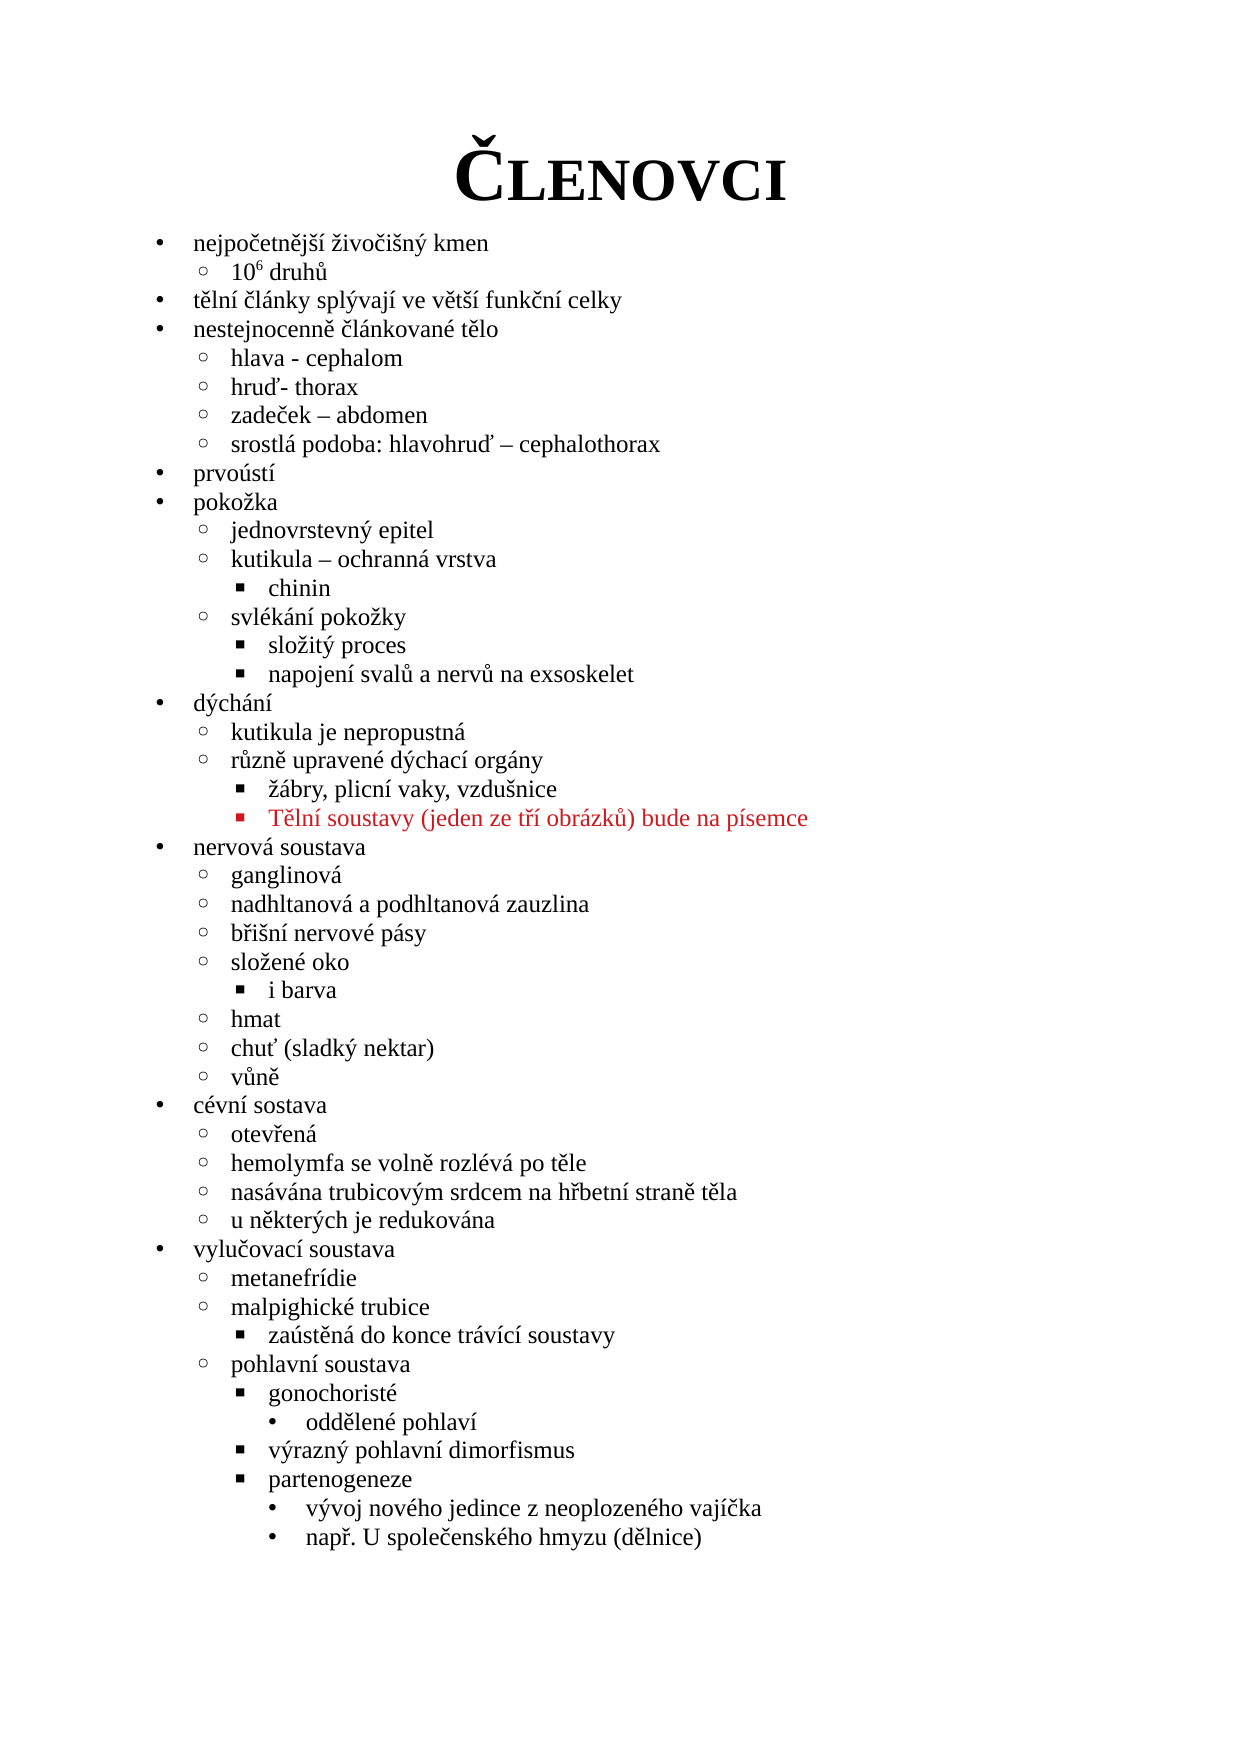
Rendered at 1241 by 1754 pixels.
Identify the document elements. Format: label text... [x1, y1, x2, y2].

list nestejnocenně článkované tělo [156, 314, 1122, 343]
list hmat [193, 1004, 1122, 1033]
list i barva [231, 975, 1122, 1004]
list napojení svalů a nervů na exsoskelet [231, 659, 1122, 688]
list ganglinová [193, 860, 1122, 889]
list svlékání pokožky [193, 602, 1122, 630]
list u některých je redukována [193, 1205, 1122, 1234]
list oddělené pohlaví [268, 1407, 1122, 1435]
list vývoj nového jedince z neoplozeného vajíčka [268, 1493, 1122, 1522]
list zaústěná do konce trávící soustavy [231, 1320, 1122, 1349]
list hruď- thorax [193, 372, 1122, 400]
list dýchání [156, 688, 1122, 717]
text Členovci [118, 130, 1122, 216]
list pokožka [156, 487, 1122, 515]
list nervová soustava [156, 832, 1122, 860]
list srostlá podoba: hlavohruď – cephalothorax [193, 429, 1122, 458]
list nejpočetnější živočišný kmen [156, 228, 1122, 257]
list cévní sostava [156, 1090, 1122, 1119]
list 106 druhů [193, 257, 1122, 285]
list žábry, plicní vaky, vzdušnice [231, 774, 1122, 803]
list různě upravené dýchací orgány [193, 745, 1122, 774]
list nadhltanová a podhltanová zauzlina [193, 889, 1122, 918]
list chuť (sladký nektar) [193, 1033, 1122, 1062]
list pohlavní soustava [193, 1349, 1122, 1378]
list hlava - cephalom [193, 343, 1122, 372]
list Tělní soustavy (jeden ze tří obrázků) bude na písemce [231, 803, 1122, 832]
list hemolymfa se volně rozlévá po těle [193, 1148, 1122, 1177]
list kutikula – ochranná vrstva [193, 544, 1122, 573]
list složené oko [193, 947, 1122, 975]
list břišní nervové pásy [193, 918, 1122, 947]
list výrazný pohlavní dimorfismus [231, 1435, 1122, 1464]
list malpighické trubice [193, 1292, 1122, 1320]
list např. U společenského hmyzu (dělnice) [268, 1522, 1122, 1550]
list gonochoristé [231, 1378, 1122, 1407]
list zadeček – abdomen [193, 400, 1122, 429]
list vylučovací soustava [156, 1234, 1122, 1263]
list kutikula je nepropustná [193, 717, 1122, 745]
list jednovrstevný epitel [193, 515, 1122, 544]
list tělní články splývají ve větší funkční celky [156, 285, 1122, 314]
list metanefrídie [193, 1263, 1122, 1292]
list partenogeneze [231, 1464, 1122, 1493]
list nasávána trubicovým srdcem na hřbetní straně těla [193, 1177, 1122, 1205]
list chinin [231, 573, 1122, 602]
list prvoústí [156, 458, 1122, 487]
list otevřená [193, 1119, 1122, 1148]
list složitý proces [231, 630, 1122, 659]
list vůně [193, 1062, 1122, 1090]
